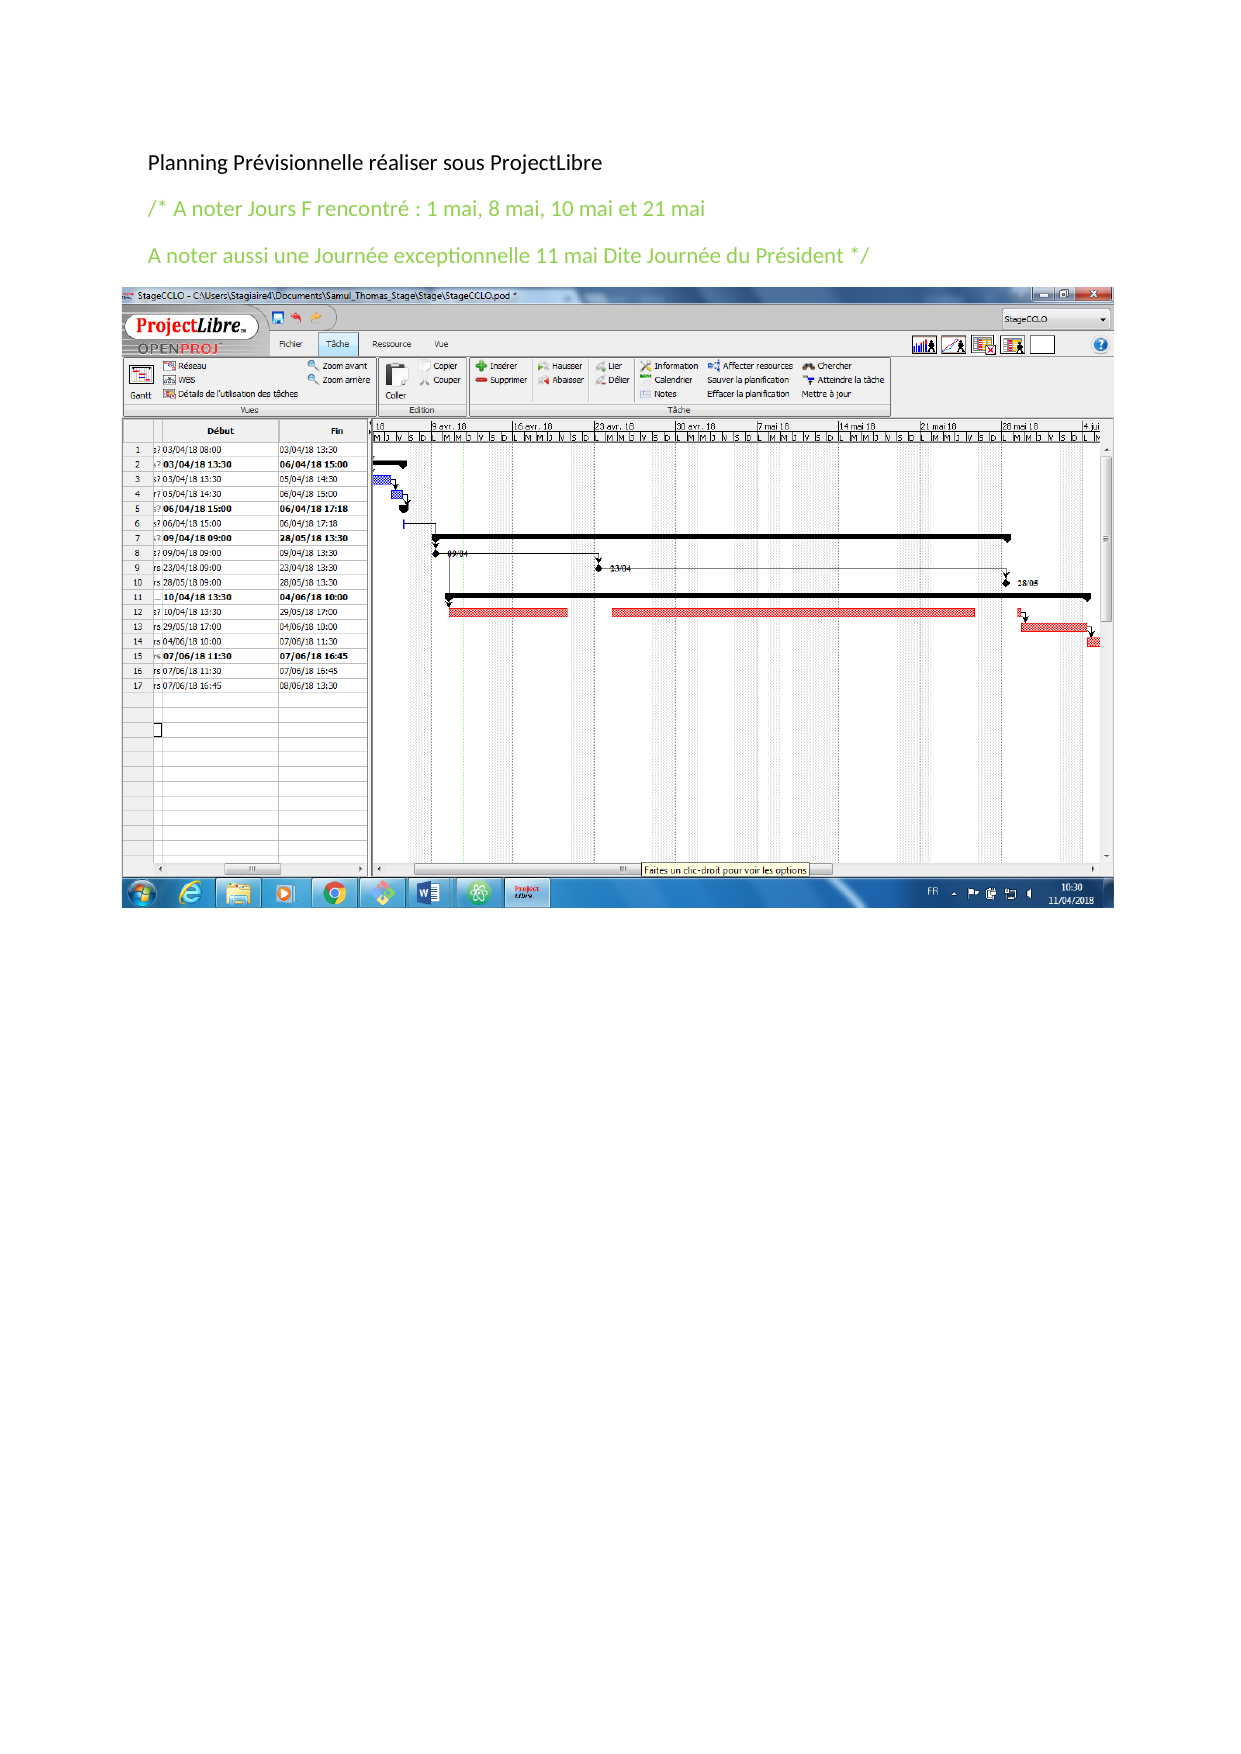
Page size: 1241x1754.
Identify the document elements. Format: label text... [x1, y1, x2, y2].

text A noter aussi une Journée exceptionnelle 11 mai Dite Journée du Président */ [148, 241, 1093, 269]
text Planning Prévisionnelle réaliser sous ProjectLibre [148, 148, 1093, 176]
text /* A noter Jours F rencontré : 1 mai, 8 mai, 10 mai et 21 mai [148, 194, 1093, 222]
